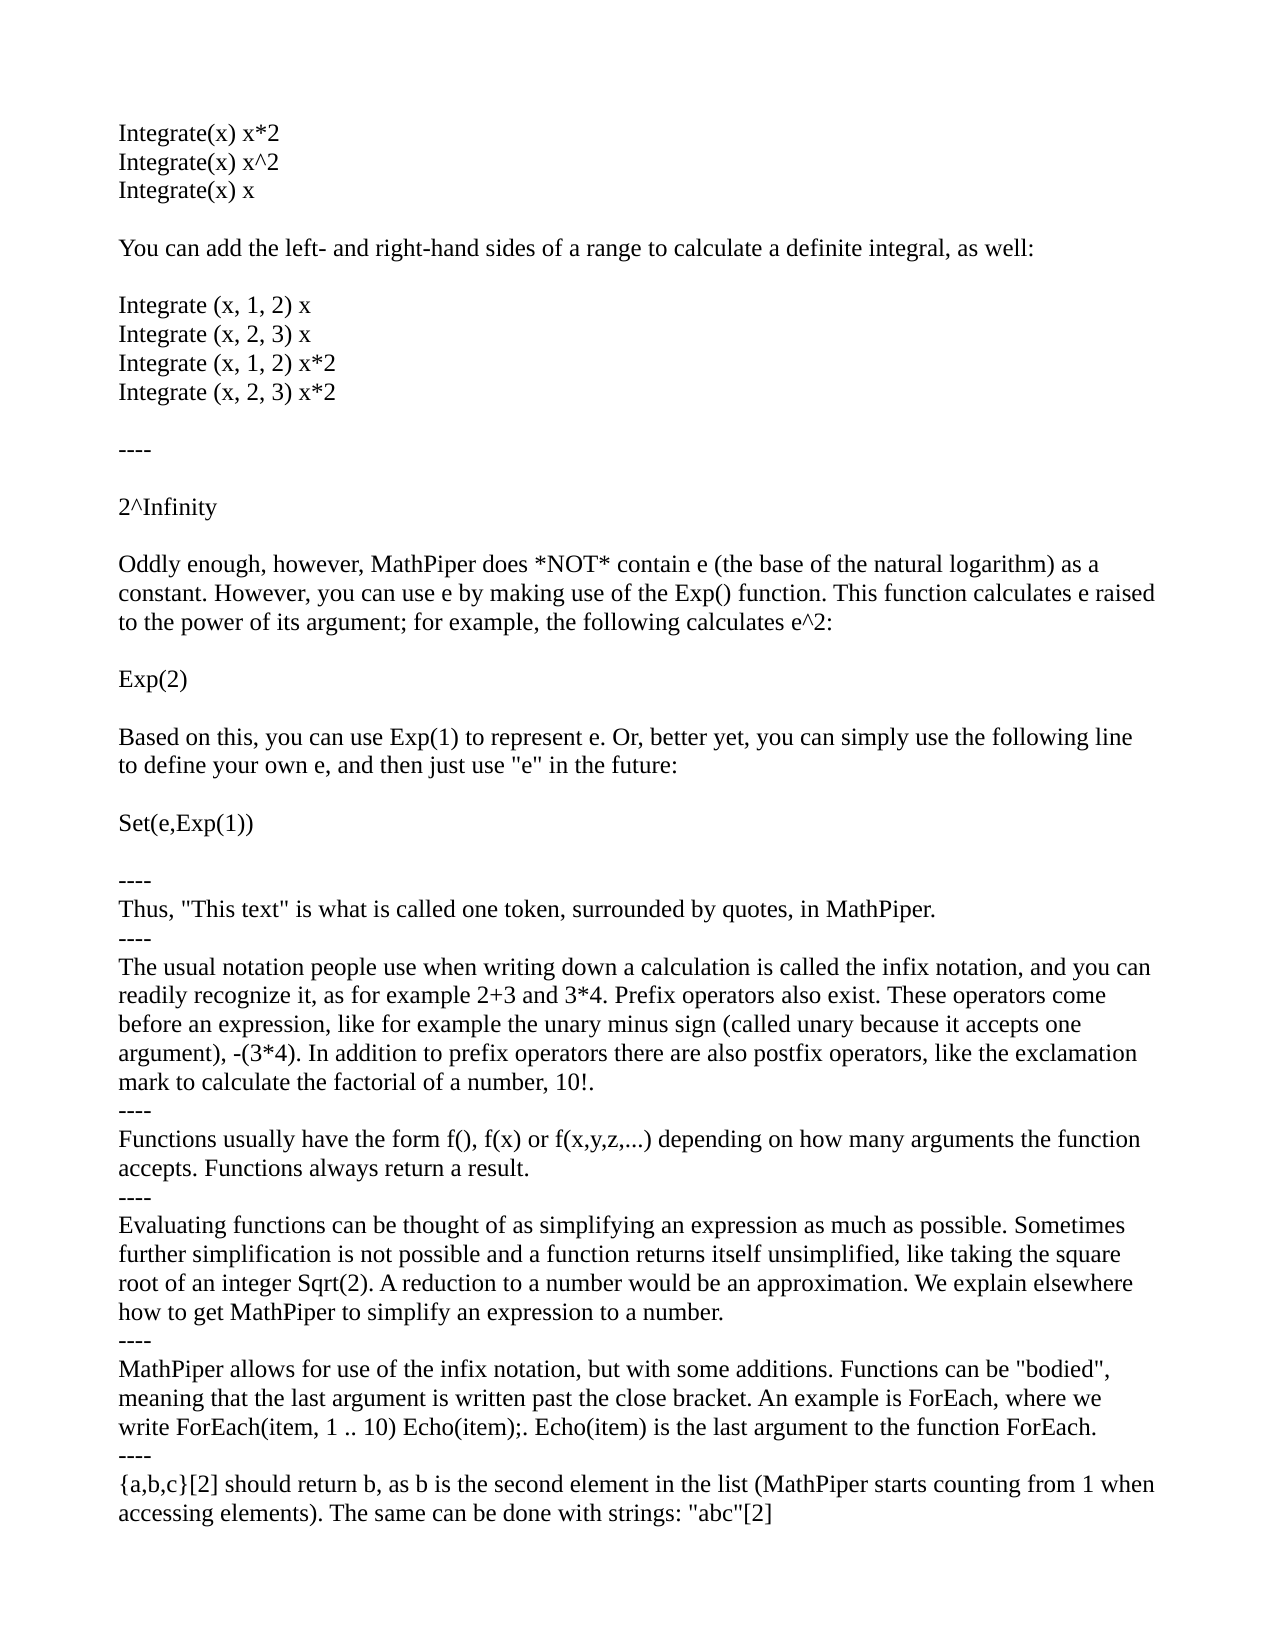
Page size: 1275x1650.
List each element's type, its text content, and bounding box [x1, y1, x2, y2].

text Integrate (x, 1, 2) x*2 [118, 348, 1157, 377]
text You can add the left- and right-hand sides of a range to calculate a definite integral, as well: [118, 233, 1157, 262]
text ---- [118, 1096, 1157, 1124]
text Oddly enough, however, MathPiper does *NOT* contain e (the base of the natural logarithm) as a constant. However, you can use e by making use of the Exp() function. This function calculates e raised to the power of its argument; for example, the following calculates e^2: [118, 549, 1157, 636]
text ---- [118, 866, 1157, 894]
text Functions usually have the form f(), f(x) or f(x,y,z,...) depending on how many arguments the function accepts. Functions always return a result. [118, 1124, 1157, 1182]
text Set(e,Exp(1)) [118, 808, 1157, 837]
text Thus, "This text" is what is called one token, surrounded by quotes, in MathPiper. [118, 894, 1157, 923]
text Integrate(x) x^2 [118, 147, 1157, 176]
text MathPiper allows for use of the infix notation, but with some additions. Functions can be "bodied", meaning that the last argument is written past the close bracket. An example is ForEach, where we write ForEach(item, 1 .. 10) Echo(item);. Echo(item) is the last argument to the function ForEach. [118, 1354, 1157, 1441]
text ---- [118, 434, 1157, 463]
text Integrate (x, 2, 3) x*2 [118, 377, 1157, 406]
text 2^Infinity [118, 492, 1157, 521]
text Integrate (x, 1, 2) x [118, 291, 1157, 319]
text Integrate (x, 2, 3) x [118, 319, 1157, 348]
text Based on this, you can use Exp(1) to represent e. Or, better yet, you can simply use the following line to define your own e, and then just use "e" in the future: [118, 722, 1157, 779]
text Integrate(x) x [118, 176, 1157, 204]
text The usual notation people use when writing down a calculation is called the infix notation, and you can readily recognize it, as for example 2+3 and 3*4. Prefix operators also exist. These operators come before an expression, like for example the unary minus sign (called unary because it accepts one argument), -(3*4). In addition to prefix operators there are also postfix operators, like the exclamation mark to calculate the factorial of a number, 10!. [118, 952, 1157, 1096]
text ---- [118, 1182, 1157, 1211]
text Evaluating functions can be thought of as simplifying an expression as much as possible. Sometimes further simplification is not possible and a function returns itself unsimplified, like taking the square root of an integer Sqrt(2). A reduction to a number would be an approximation. We explain elsewhere how to get MathPiper to simplify an expression to a number. [118, 1211, 1157, 1326]
text ---- [118, 1441, 1157, 1469]
text {a,b,c}[2] should return b, as b is the second element in the list (MathPiper starts counting from 1 when accessing elements). The same can be done with strings: "abc"[2] [118, 1469, 1157, 1527]
text Exp(2) [118, 664, 1157, 693]
text ---- [118, 1326, 1157, 1354]
text Integrate(x) x*2 [118, 118, 1157, 147]
text ---- [118, 923, 1157, 952]
